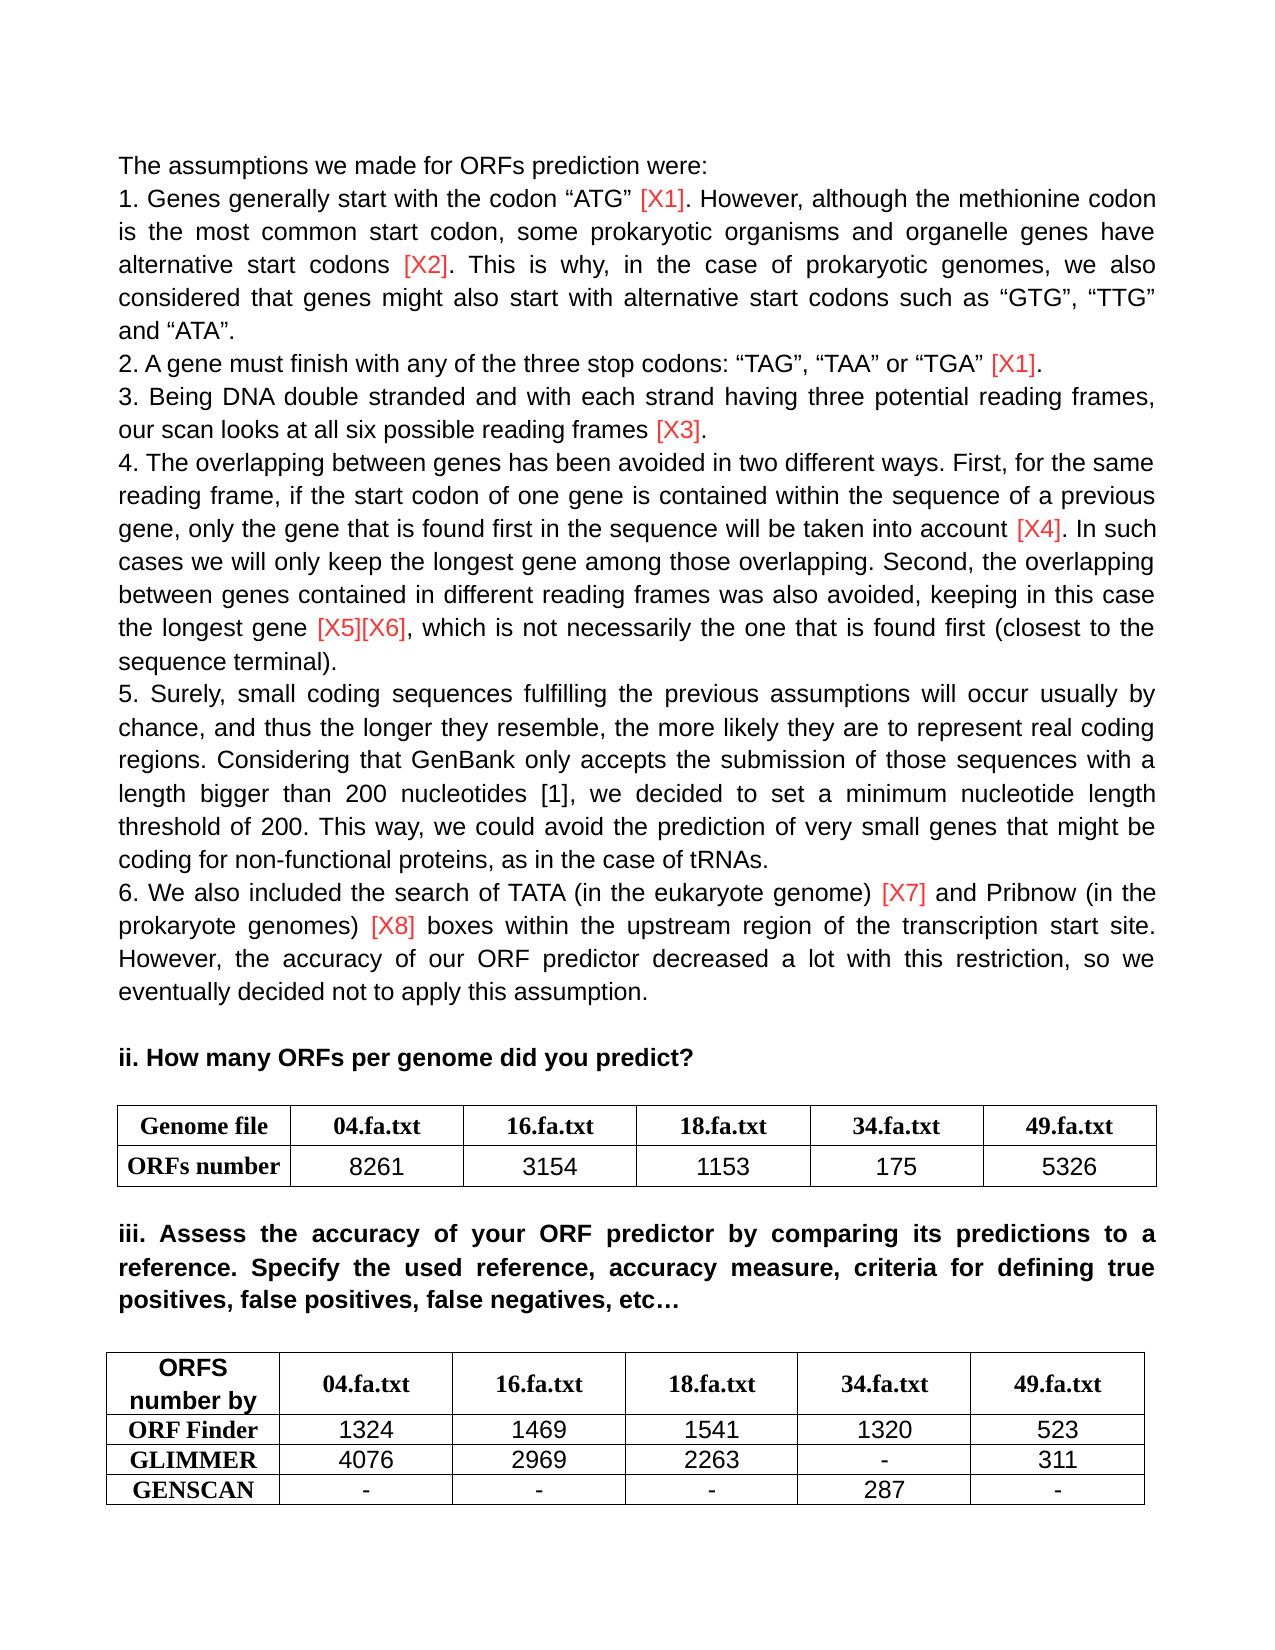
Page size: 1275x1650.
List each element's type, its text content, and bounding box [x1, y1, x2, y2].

text 3. Being DNA double stranded and with each strand having three potential reading frames, our scan looks at all six possible reading frames [X3]. [118, 382, 1157, 444]
table_cell 2263 [626, 1445, 797, 1474]
table_cell 523 [971, 1415, 1144, 1444]
text ii. How many ORFs per genome did you predict? [118, 1043, 1157, 1071]
table_header 49.fa.txt [971, 1353, 1144, 1414]
text 2. A gene must finish with any of the three stop codons: “TAG”, “TAA” or “TGA” [X1]. [118, 349, 1157, 378]
table_header 34.fa.txt [798, 1353, 970, 1414]
text 5. Surely, small coding sequences fulfilling the previous assumptions will occur usually by chance, and thus the longer they resemble, the more likely they are to represent real coding regions. Considering that GenBank only accepts the submission of those sequences with a length bigger than 200 nucleotides [1], we decided to set a minimum nucleotide length threshold of 200. This way, we could avoid the prediction of very small genes that might be coding for non-functional proteins, as in the case of tRNAs. [118, 679, 1157, 873]
table_header 49.fa.txt [984, 1106, 1156, 1145]
text 1. Genes generally start with the codon “ATG” [X1]. However, although the methionine codon is the most common start codon, some prokaryotic organisms and organelle genes have alternative start codons [X2]. This is why, in the case of prokaryotic genomes, we also considered that genes might also start with alternative start codons such as “GTG”, “TTG” and “ATA”. [118, 184, 1157, 345]
table_cell - [453, 1475, 625, 1504]
table_header 16.fa.txt [453, 1353, 625, 1414]
table_cell - [798, 1445, 970, 1474]
table_cell 1320 [798, 1415, 970, 1444]
table_header 04.fa.txt [291, 1106, 463, 1145]
table_cell 8261 [291, 1146, 463, 1186]
table_cell 1324 [280, 1415, 452, 1444]
table_header 34.fa.txt [811, 1106, 983, 1145]
table_cell 1541 [626, 1415, 797, 1444]
table_cell - [626, 1475, 797, 1504]
table_cell - [280, 1475, 452, 1504]
table_header ORFS number by [107, 1353, 279, 1414]
text iii. Assess the accuracy of your ORF predictor by comparing its predictions to a reference. Specify the used reference, accuracy measure, criteria for defining true positives, false positives, false negatives, etc… [118, 1219, 1157, 1314]
table_cell 2969 [453, 1445, 625, 1474]
table_cell 287 [798, 1475, 970, 1504]
table_cell ORFs number [118, 1146, 290, 1186]
table_cell 175 [811, 1146, 983, 1186]
table_header Genome file [118, 1106, 290, 1145]
table_cell ORF Finder [107, 1415, 279, 1444]
table_cell 1469 [453, 1415, 625, 1444]
text 6. We also included the search of TATA (in the eukaryote genome) [X7] and Pribnow (in the prokaryote genomes) [X8] boxes within the upstream region of the transcription start site. However, the accuracy of our ORF predictor decreased a lot with this restriction, so we eventually decided not to apply this assumption. [118, 878, 1157, 1005]
table_cell 3154 [464, 1146, 636, 1186]
table_cell 5326 [984, 1146, 1156, 1186]
table_header 16.fa.txt [464, 1106, 636, 1145]
table_cell 311 [971, 1445, 1144, 1474]
table_cell 1153 [637, 1146, 810, 1186]
table_header 04.fa.txt [280, 1353, 452, 1414]
table_cell 4076 [280, 1445, 452, 1474]
text The assumptions we made for ORFs prediction were: [118, 151, 1157, 180]
table_cell - [971, 1475, 1144, 1504]
text 4. The overlapping between genes has been avoided in two different ways. First, for the same reading frame, if the start codon of one gene is contained within the sequence of a previous gene, only the gene that is found first in the sequence will be taken into account [X4]. In such cases we will only keep the longest gene among those overlapping. Second, the overlapping between genes contained in different reading frames was also avoided, keeping in this case the longest gene [X5][X6], which is not necessarily the one that is found first (closest to the sequence terminal). [118, 448, 1157, 675]
table_cell GENSCAN [107, 1475, 279, 1504]
table_cell GLIMMER [107, 1445, 279, 1474]
table_header 18.fa.txt [626, 1353, 797, 1414]
table_header 18.fa.txt [637, 1106, 810, 1145]
